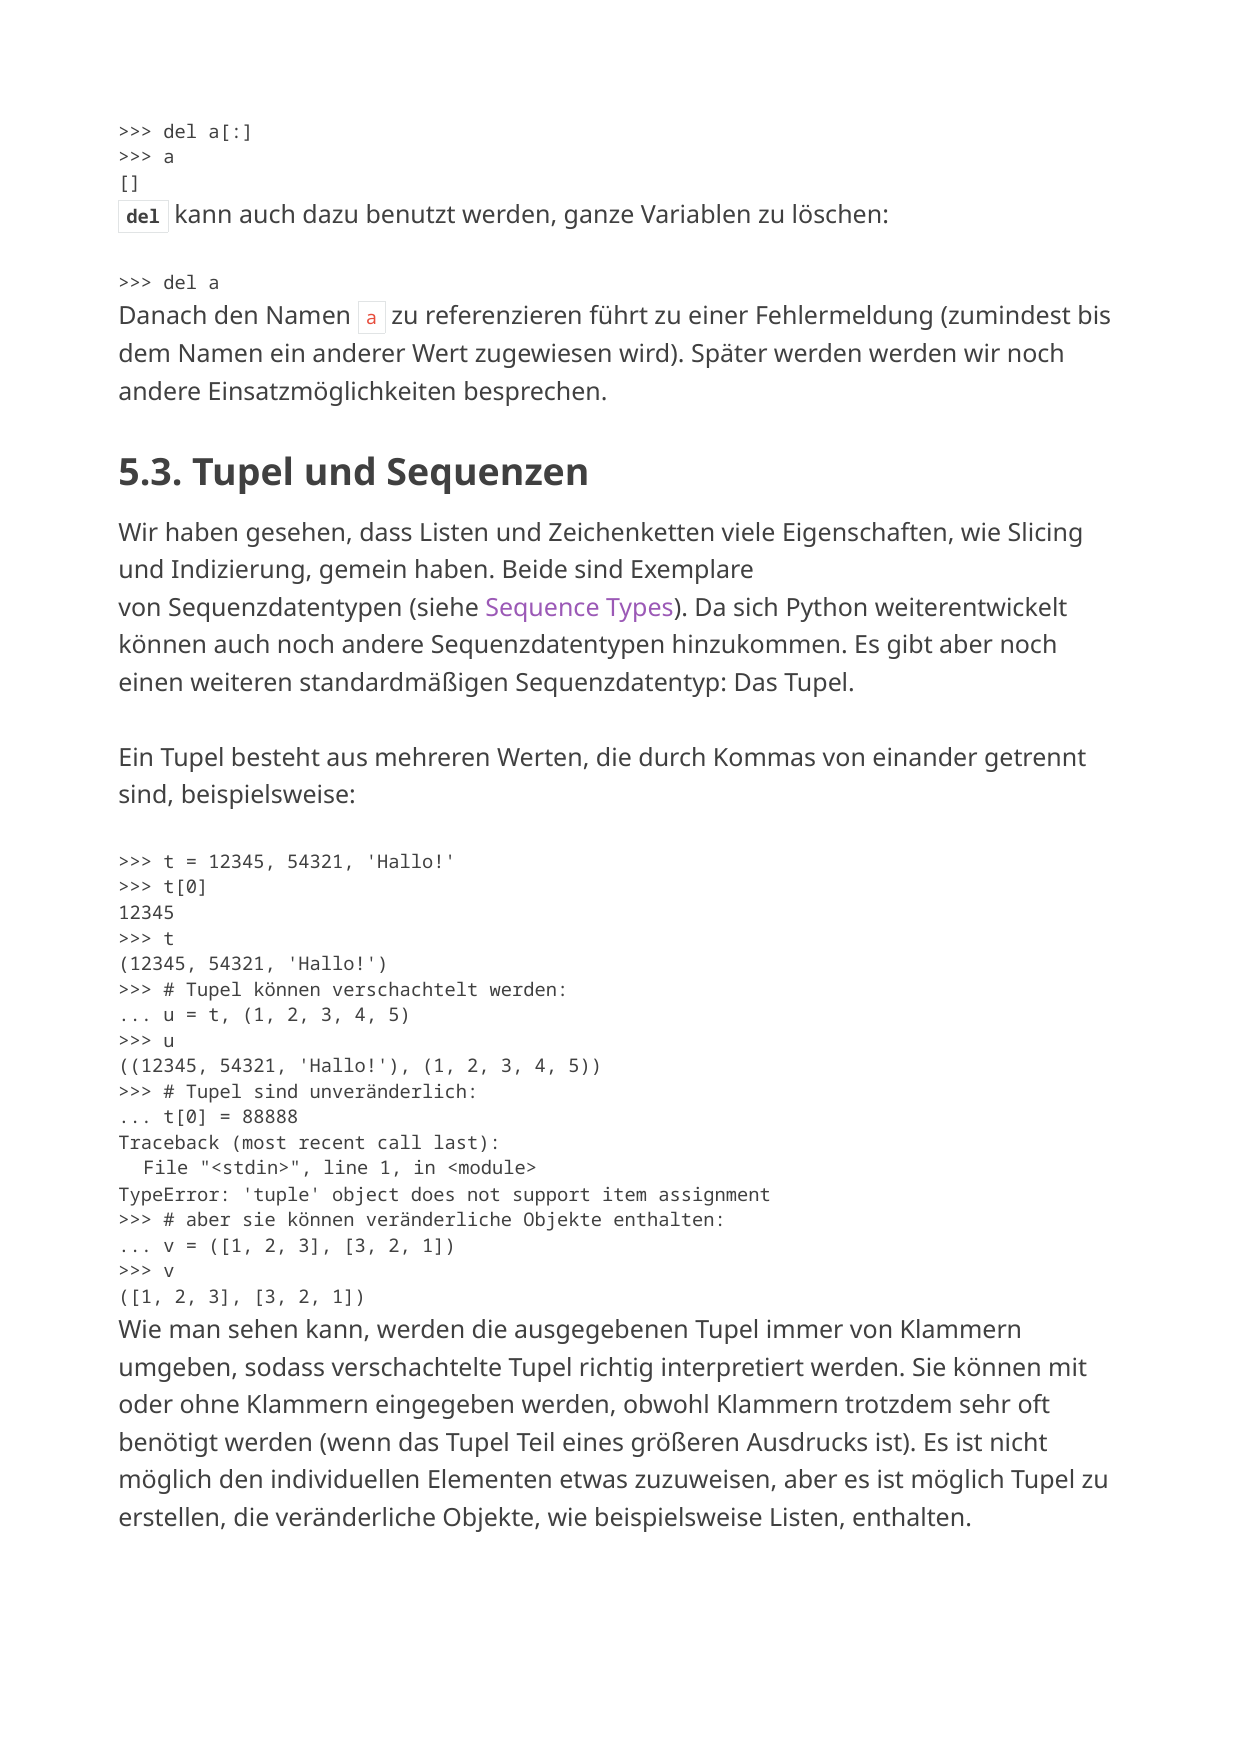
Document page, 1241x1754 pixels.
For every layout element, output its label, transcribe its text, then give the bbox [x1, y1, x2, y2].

text ([1, 2, 3], [3, 2, 1]) [118, 1283, 1122, 1308]
text ... t[0] = 88888 [118, 1103, 1122, 1129]
text >>> a [118, 144, 1122, 169]
text >>> # aber sie können veränderliche Objekte enthalten: [118, 1206, 1122, 1232]
subtitle 5.3. Tupel und Sequenzen [118, 445, 1122, 496]
text >>> t [118, 925, 1122, 950]
text ((12345, 54321, 'Hallo!'), (1, 2, 3, 4, 5)) [118, 1052, 1122, 1078]
text del kann auch dazu benutzt werden, ganze Variablen zu löschen: [118, 195, 1122, 232]
text Danach den Namen a zu referenzieren führt zu einer Fehlermeldung (zumindest bis dem Namen ein anderer Wert zugewiesen wird). Später werden werden wir noch andere Einsatzmöglichkeiten besprechen. [118, 295, 1122, 408]
text [] [118, 169, 1122, 195]
text >>> del a[:] [118, 118, 1122, 144]
text >>> # Tupel sind unveränderlich: [118, 1078, 1122, 1103]
text Wir haben gesehen, dass Listen und Zeichenketten viele Eigenschaften, wie Slicing und Indizierung, gemein haben. Beide sind Exemplare von Sequenzdatentypen (siehe Sequence Types). Da sich Python weiterentwickelt können auch noch andere Sequenzdatentypen hinzukommen. Es gibt aber noch einen weiteren standardmäßigen Sequenzdatentyp: Das Tupel. [118, 511, 1122, 698]
text Traceback (most recent call last): [118, 1129, 1122, 1154]
text >>> u [118, 1027, 1122, 1052]
text >>> v [118, 1257, 1122, 1283]
text >>> # Tupel können verschachtelt werden: [118, 976, 1122, 1001]
text 12345 [118, 899, 1122, 925]
text ... u = t, (1, 2, 3, 4, 5) [118, 1001, 1122, 1027]
text >>> t[0] [118, 874, 1122, 899]
text File "<stdin>", line 1, in <module> [118, 1154, 1122, 1181]
text TypeError: 'tuple' object does not support item assignment [118, 1181, 1122, 1206]
text Ein Tupel besteht aus mehreren Werten, die durch Kommas von einander getrennt sind, beispielsweise: [118, 736, 1122, 811]
text >>> del a [118, 270, 1122, 295]
text ... v = ([1, 2, 3], [3, 2, 1]) [118, 1232, 1122, 1257]
text Wie man sehen kann, werden die ausgegebenen Tupel immer von Klammern umgeben, sodass verschachtelte Tupel richtig interpretiert werden. Sie können mit oder ohne Klammern eingegeben werden, obwohl Klammern trotzdem sehr oft benötigt werden (wenn das Tupel Teil eines größeren Ausdrucks ist). Es ist nicht möglich den individuellen Elementen etwas zuzuweisen, aber es ist möglich Tupel zu erstellen, die veränderliche Objekte, wie beispielsweise Listen, enthalten. [118, 1308, 1122, 1533]
text (12345, 54321, 'Hallo!') [118, 950, 1122, 976]
text >>> t = 12345, 54321, 'Hallo!' [118, 848, 1122, 874]
